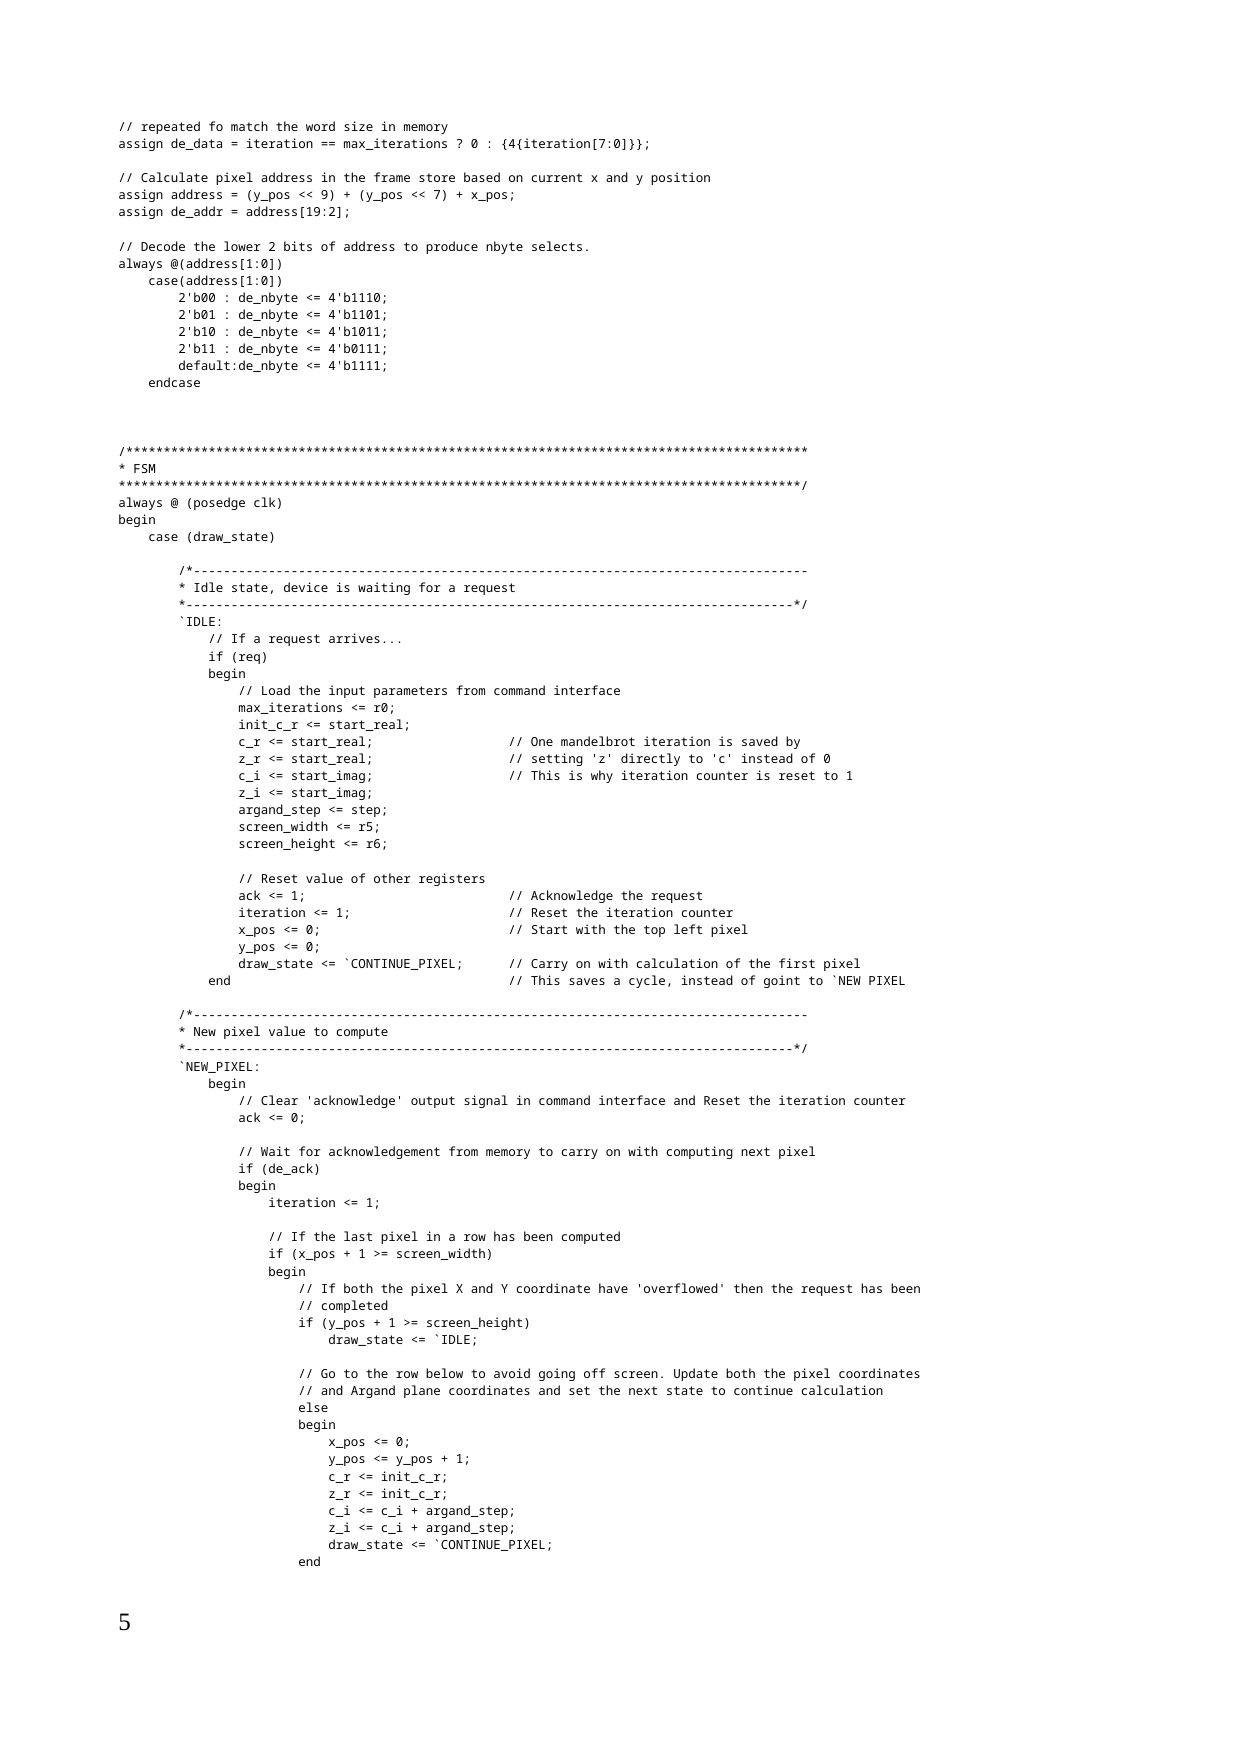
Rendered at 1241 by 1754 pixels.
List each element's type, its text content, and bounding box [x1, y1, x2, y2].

text z_i <= start_imag; [118, 784, 1122, 801]
text *---------------------------------------------------------------------------------*/ [118, 1041, 1122, 1058]
text z_r <= init_c_r; [118, 1485, 1122, 1502]
text y_pos <= 0; [118, 938, 1122, 955]
text * New pixel value to compute [118, 1023, 1122, 1041]
text // Decode the lower 2 bits of address to produce nbyte selects. [118, 238, 1122, 255]
text assign de_addr = address[19:2]; [118, 203, 1122, 221]
text else [118, 1399, 1122, 1416]
text screen_height <= r6; [118, 836, 1122, 853]
text max_iterations <= r0; [118, 699, 1122, 716]
text c_r <= init_c_r; [118, 1468, 1122, 1485]
text // Load the input parameters from command interface [118, 682, 1122, 699]
text 2'b10 : de_nbyte <= 4'b1011; [118, 323, 1122, 340]
text // completed [118, 1297, 1122, 1314]
text z_r <= start_real; // setting 'z' directly to 'c' instead of 0 [118, 750, 1122, 767]
text default:de_nbyte <= 4'b1111; [118, 357, 1122, 374]
text * FSM [118, 460, 1122, 477]
text c_r <= start_real; // One mandelbrot iteration is saved by [118, 733, 1122, 750]
text begin [118, 1263, 1122, 1280]
text // Calculate pixel address in the frame store based on current x and y position [118, 169, 1122, 186]
text end [118, 1553, 1122, 1570]
text 2'b00 : de_nbyte <= 4'b1110; [118, 289, 1122, 306]
text ack <= 1; // Acknowledge the request [118, 887, 1122, 904]
text // Clear 'acknowledge' output signal in command interface and Reset the iteration counter [118, 1092, 1122, 1109]
text // If a request arrives... [118, 631, 1122, 648]
text iteration <= 1; // Reset the iteration counter [118, 904, 1122, 921]
text // Reset value of other registers [118, 870, 1122, 887]
text `NEW_PIXEL: [118, 1058, 1122, 1075]
text /*---------------------------------------------------------------------------------- [118, 1006, 1122, 1023]
text `IDLE: [118, 613, 1122, 631]
text // If the last pixel in a row has been computed [118, 1228, 1122, 1246]
text // and Argand plane coordinates and set the next state to continue calculation [118, 1382, 1122, 1399]
text // Go to the row below to avoid going off screen. Update both the pixel coordinates [118, 1365, 1122, 1382]
text // If both the pixel X and Y coordinate have 'overflowed' then the request has been [118, 1280, 1122, 1297]
text begin [118, 665, 1122, 682]
text begin [118, 1177, 1122, 1194]
text if (y_pos + 1 >= screen_height) [118, 1314, 1122, 1331]
text * Idle state, device is waiting for a request [118, 579, 1122, 596]
text iteration <= 1; [118, 1194, 1122, 1211]
text assign address = (y_pos << 9) + (y_pos << 7) + x_pos; [118, 186, 1122, 203]
text y_pos <= y_pos + 1; [118, 1451, 1122, 1468]
text z_i <= c_i + argand_step; [118, 1519, 1122, 1536]
text draw_state <= `IDLE; [118, 1331, 1122, 1348]
text if (de_ack) [118, 1160, 1122, 1177]
text begin [118, 1416, 1122, 1433]
text end // This saves a cycle, instead of goint to `NEW PIXEL [118, 972, 1122, 989]
text endcase [118, 374, 1122, 391]
text /*---------------------------------------------------------------------------------- [118, 562, 1122, 579]
text // Wait for acknowledgement from memory to carry on with computing next pixel [118, 1143, 1122, 1160]
text begin [118, 511, 1122, 528]
text 2'b11 : de_nbyte <= 4'b0111; [118, 340, 1122, 357]
text begin [118, 1075, 1122, 1092]
text always @ (posedge clk) [118, 494, 1122, 511]
text /******************************************************************************************* [118, 443, 1122, 460]
text init_c_r <= start_real; [118, 716, 1122, 733]
text x_pos <= 0; [118, 1433, 1122, 1451]
text *******************************************************************************************/ [118, 477, 1122, 494]
text case (draw_state) [118, 528, 1122, 545]
text draw_state <= `CONTINUE_PIXEL; [118, 1536, 1122, 1553]
text argand_step <= step; [118, 801, 1122, 818]
text if (x_pos + 1 >= screen_width) [118, 1246, 1122, 1263]
text c_i <= c_i + argand_step; [118, 1502, 1122, 1519]
text draw_state <= `CONTINUE_PIXEL; // Carry on with calculation of the first pixel [118, 955, 1122, 972]
text screen_width <= r5; [118, 818, 1122, 836]
text *---------------------------------------------------------------------------------*/ [118, 596, 1122, 613]
text case(address[1:0]) [118, 272, 1122, 289]
text assign de_data = iteration == max_iterations ? 0 : {4{iteration[7:0]}}; [118, 135, 1122, 152]
text x_pos <= 0; // Start with the top left pixel [118, 921, 1122, 938]
text always @(address[1:0]) [118, 255, 1122, 272]
text ack <= 0; [118, 1109, 1122, 1126]
text if (req) [118, 648, 1122, 665]
text 2'b01 : de_nbyte <= 4'b1101; [118, 306, 1122, 323]
text // repeated fo match the word size in memory [118, 118, 1122, 135]
text c_i <= start_imag; // This is why iteration counter is reset to 1 [118, 767, 1122, 784]
